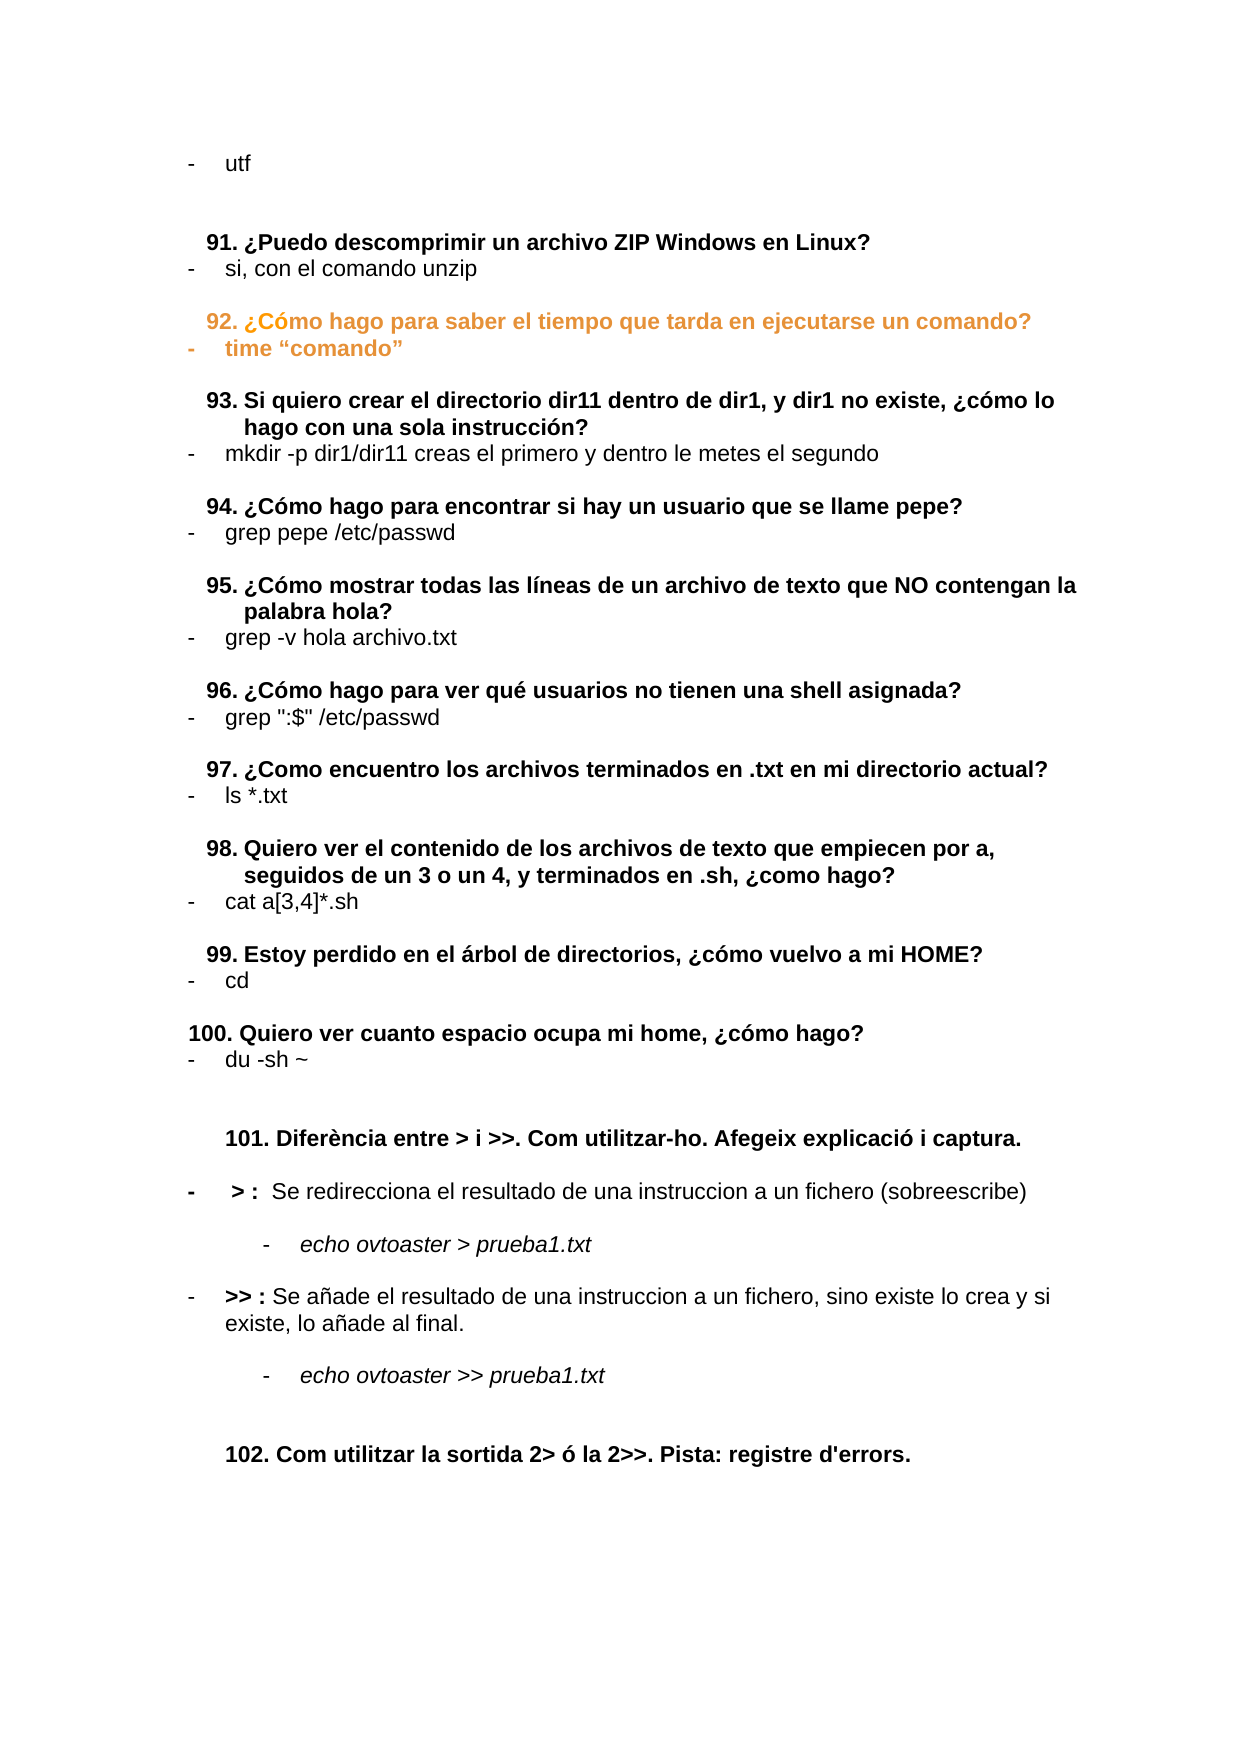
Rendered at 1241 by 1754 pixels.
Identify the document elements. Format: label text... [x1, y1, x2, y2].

list Si quiero crear el directorio dir11 dentro de dir1, y dir1 no existe, ¿cómo lo hago con una sola instrucción? [206, 387, 1090, 440]
text 101. Diferència entre > i >>. Com utilitzar-ho. Afegeix explicació i captura. [150, 1125, 1090, 1151]
list ¿Cómo hago para saber el tiempo que tarda en ejecutarse un comando? [206, 308, 1090, 334]
list echo ovtoaster > prueba1.txt [262, 1231, 1090, 1257]
list cd [187, 967, 1090, 993]
list si, con el comando unzip [187, 255, 1090, 282]
list >> : Se añade el resultado de una instruccion a un fichero, sino existe lo crea y si existe, lo añade al final. [187, 1283, 1090, 1336]
list du -sh ~ [187, 1046, 1090, 1072]
list ¿Puedo descomprimir un archivo ZIP Windows en Linux? [206, 229, 1090, 255]
list grep pepe /etc/passwd [187, 519, 1090, 545]
list mkdir -p dir1/dir11 creas el primero y dentro le metes el segundo [187, 440, 1090, 466]
list cat a[3,4]*.sh [187, 888, 1090, 914]
list ¿Cómo hago para ver qué usuarios no tienen una shell asignada? [206, 677, 1090, 703]
list grep ":$" /etc/passwd [187, 703, 1090, 730]
list ls *.txt [187, 782, 1090, 809]
list utf [187, 150, 1090, 176]
list ¿Cómo mostrar todas las líneas de un archivo de texto que NO contengan la palabra hola? [206, 572, 1090, 624]
list ¿Como encuentro los archivos terminados en .txt en mi directorio actual? [206, 756, 1090, 782]
list grep -v hola archivo.txt [187, 624, 1090, 651]
list echo ovtoaster >> prueba1.txt [262, 1362, 1090, 1389]
text 100. Quiero ver cuanto espacio ocupa mi home, ¿cómo hago? [150, 1020, 1090, 1046]
list ¿Cómo hago para encontrar si hay un usuario que se llame pepe? [206, 493, 1090, 519]
list Estoy perdido en el árbol de directorios, ¿cómo vuelvo a mi HOME? [206, 941, 1090, 967]
text 102. Com utilitzar la sortida 2> ó la 2>>. Pista: registre d'errors. [150, 1441, 1090, 1468]
list time “comando” [187, 334, 1090, 361]
list > : Se redirecciona el resultado de una instruccion a un fichero (sobreescribe) [187, 1178, 1090, 1204]
list Quiero ver el contenido de los archivos de texto que empiecen por a, seguidos de un 3 o un 4, y terminados en .sh, ¿como hago? [206, 835, 1090, 888]
